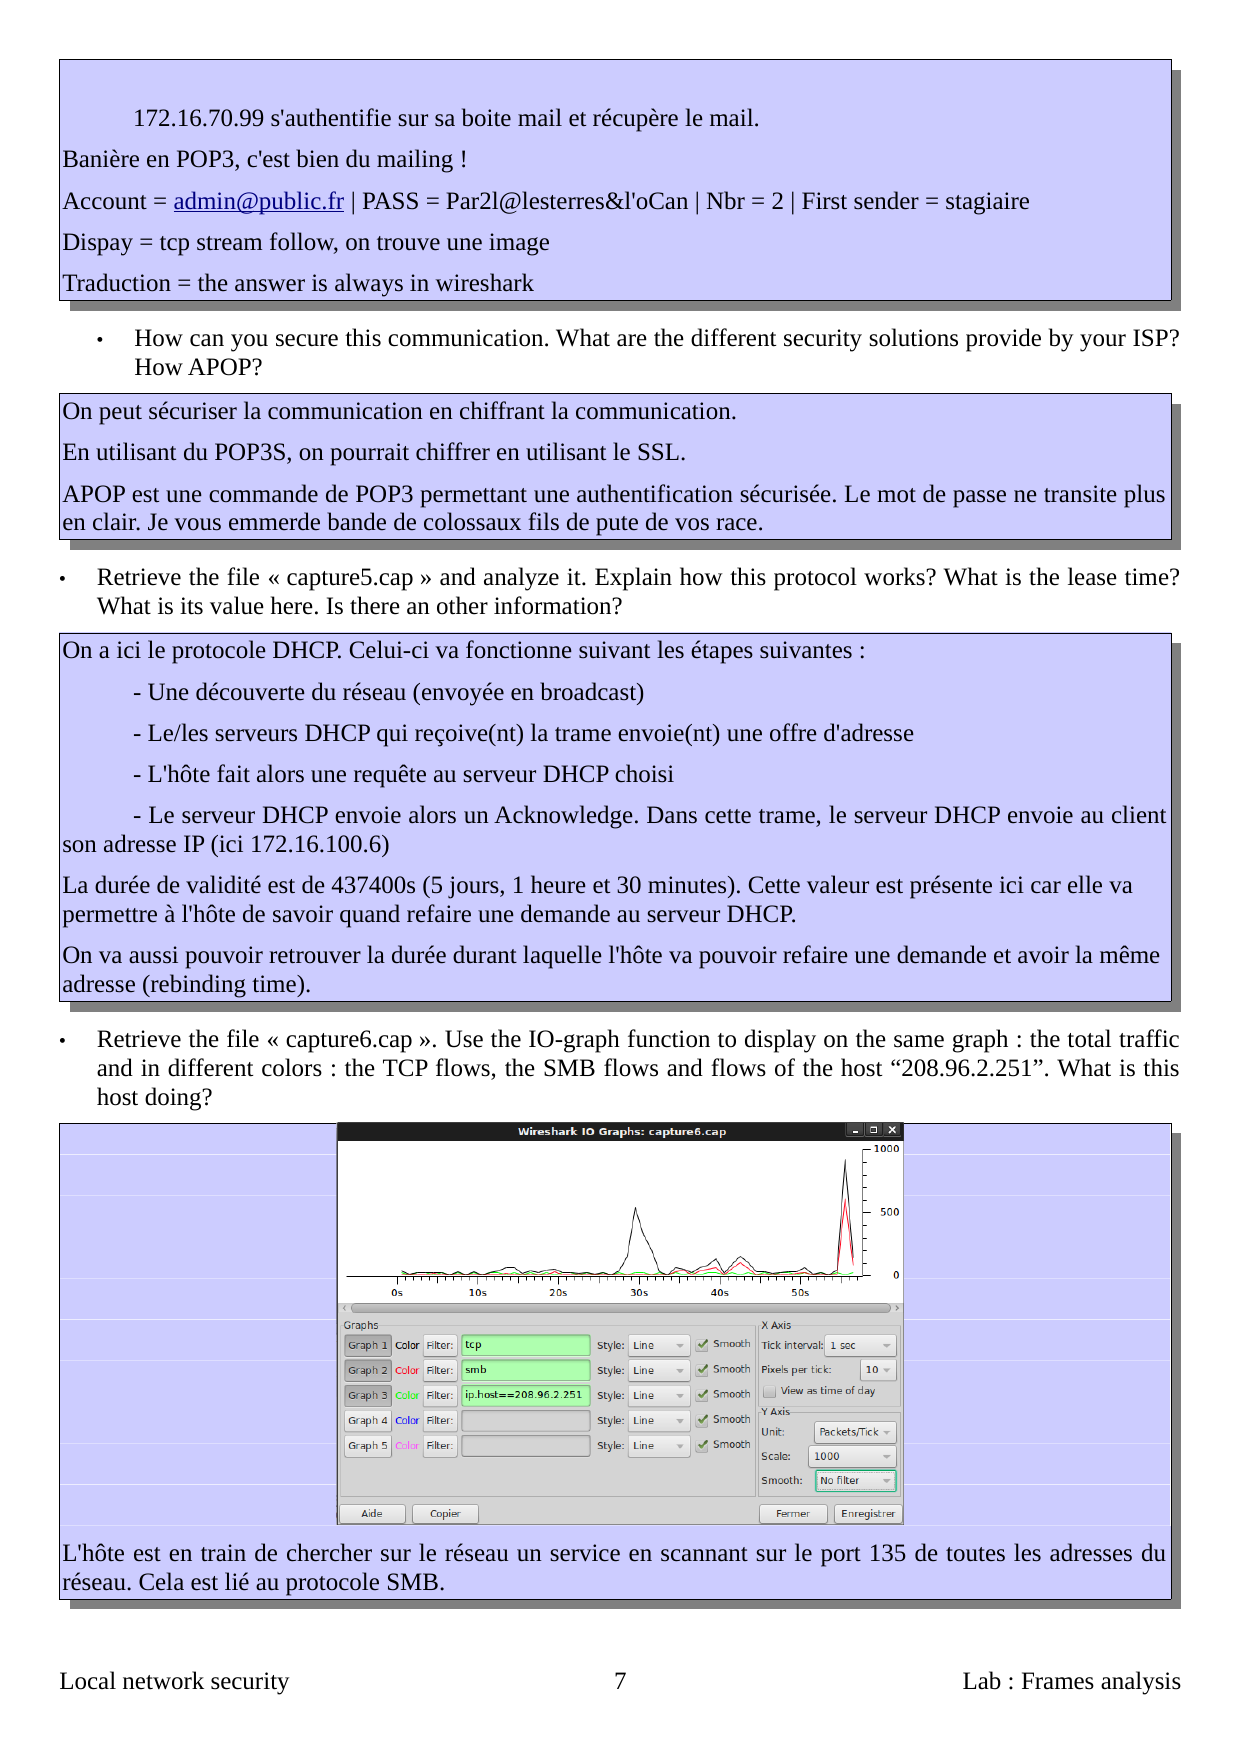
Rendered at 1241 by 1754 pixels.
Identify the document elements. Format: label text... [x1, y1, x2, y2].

text On peut sécuriser la communication en chiffrant la communication. [60, 394, 1171, 425]
text - L'hôte fait alors une requête au serveur DHCP choisi [60, 756, 1171, 788]
picture [336, 1122, 904, 1525]
text Traduction = the answer is always in wireshark [60, 265, 1171, 300]
text On a ici le protocole DHCP. Celui-ci va fonctionne suivant les étapes suivantes : [60, 634, 1171, 664]
text 172.16.70.99 s'authentifie sur sa boite mail et récupère le mail. [60, 100, 1171, 132]
text - Le serveur DHCP envoie alors un Acknowledge. Dans cette trame, le serveur DHCP envoie au client son adresse IP (ici 172.16.100.6) [60, 797, 1171, 858]
list Retrieve the file « capture5.cap » and analyze it. Explain how this protocol works? What is the lease time? What is its value here. Is there an other information? [59, 562, 1181, 620]
text - Une découverte du réseau (envoyée en broadcast) [60, 674, 1171, 705]
text La durée de validité est de 437400s (5 jours, 1 heure et 30 minutes). Cette valeur est présente ici car elle va permettre à l'hôte de savoir quand refaire une demande au serveur DHCP. [60, 867, 1171, 928]
list How can you secure this communication. What are the different security solutions provide by your ISP? How APOP? [97, 323, 1181, 381]
text On va aussi pouvoir retrouver la durée durant laquelle l'hôte va pouvoir refaire une demande et avoir la même adresse (rebinding time). [60, 937, 1171, 1001]
text Banière en POP3, c'est bien du mailing ! [60, 142, 1171, 173]
text L'hôte est en train de chercher sur le réseau un service en scannant sur le port 135 de toutes les adresses du réseau. Cela est lié au protocole SMB. [60, 1535, 1171, 1599]
text En utilisant du POP3S, on pourrait chiffrer en utilisant le SSL. [60, 434, 1171, 466]
text Dispay = tcp stream follow, on trouve une image [60, 224, 1171, 256]
list Retrieve the file « capture6.cap ». Use the IO-graph function to display on the same graph : the total traffic and in different colors : the TCP flows, the SMB flows and flows of the host “208.96.2.251”. What is this host doing? [59, 1024, 1181, 1110]
text APOP est une commande de POP3 permettant une authentification sécurisée. Le mot de passe ne transite plus en clair. Je vous emmerde bande de colossaux fils de pute de vos race. [60, 476, 1171, 539]
text - Le/les serveurs DHCP qui reçoive(nt) la trame envoie(nt) une offre d'adresse [60, 715, 1171, 747]
text Account = admin@public.fr | PASS = Par2l@lesterres&l'oCan | Nbr = 2 | First sender = stagiaire [60, 183, 1171, 214]
